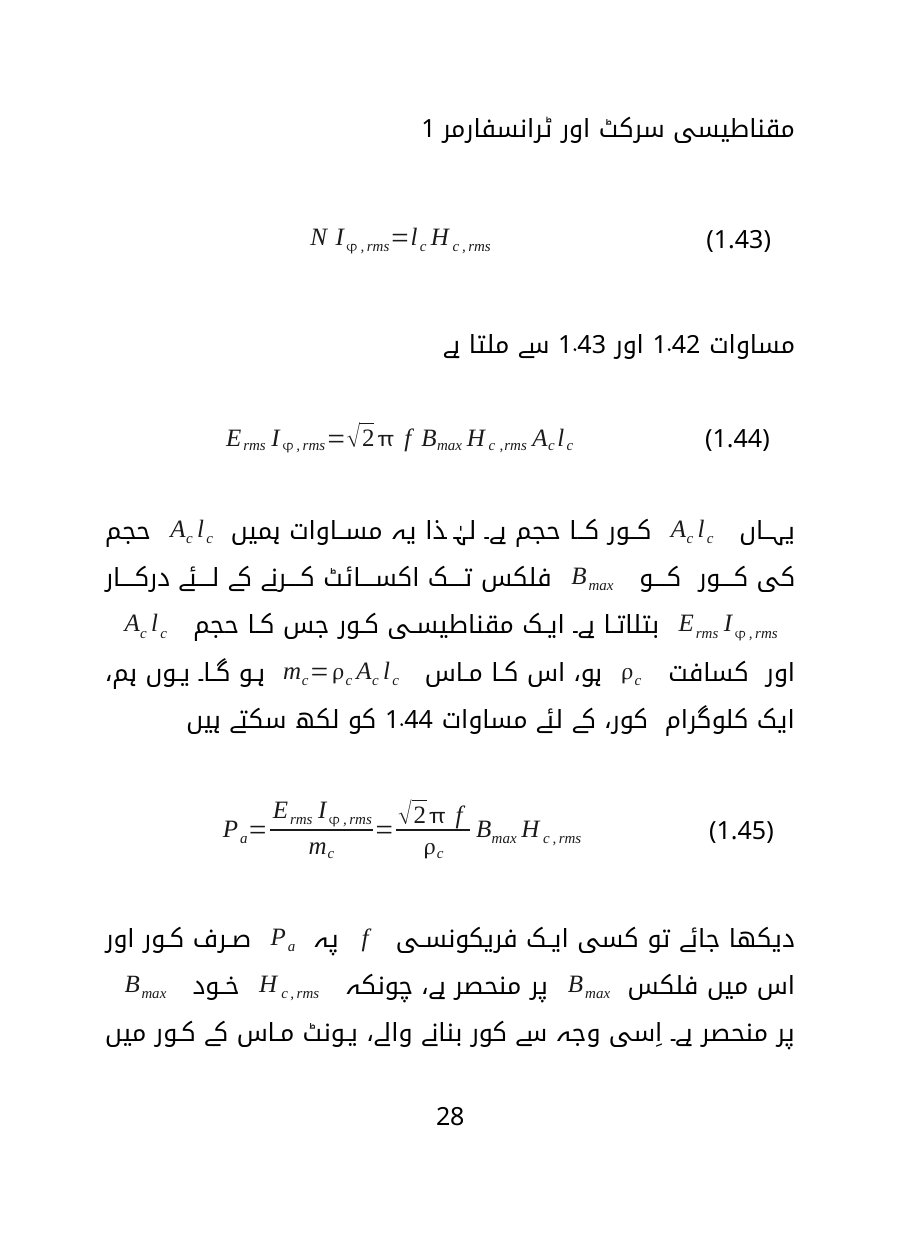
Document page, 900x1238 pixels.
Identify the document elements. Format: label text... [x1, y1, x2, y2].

table_header (1.43) [701, 216, 795, 274]
table_header (1.45) [703, 791, 795, 881]
table_header [105, 216, 701, 274]
table_header (1.44) [699, 415, 795, 473]
text دیکھا جائے تو کسی ایک فریکونسی پہصرف کور اور اس میں فلکسپر منحصر ہے، چونکہ خود پر منحصر ہے۔ اِسی وجہ سے کور بنانے والے، یونٹ ماس کے کور میں مختلف فلکس پیدا کرنے کیلئے درکار، کو اورکے مابین گراف کی شکل میں دیتے ہیں۔ ایسا ہی ایک گراف شکل میں دکھایا گیا ہے۔ [105, 915, 795, 1057]
table_header [105, 415, 699, 473]
text مساوات 1.42 اور 1.43 سے ملتا ہے [105, 321, 795, 368]
text یہاں کور کا حجم ہے۔ لہٰذا یہ مساوات ہمیںحجم کی کور کو فلکس تک اکسائٹ کرنے کے لئے درکار بتلاتا ہے۔ ایک مقناطیسی کور جس کا حجم اور کسافت ہو، اس کا ماس ہو گا۔ یوں ہم، ایک کلوگرام کور، کے لئے مساوات 1.44 کو لکھ سکتے ہیں [105, 507, 795, 744]
table_header [105, 791, 703, 881]
